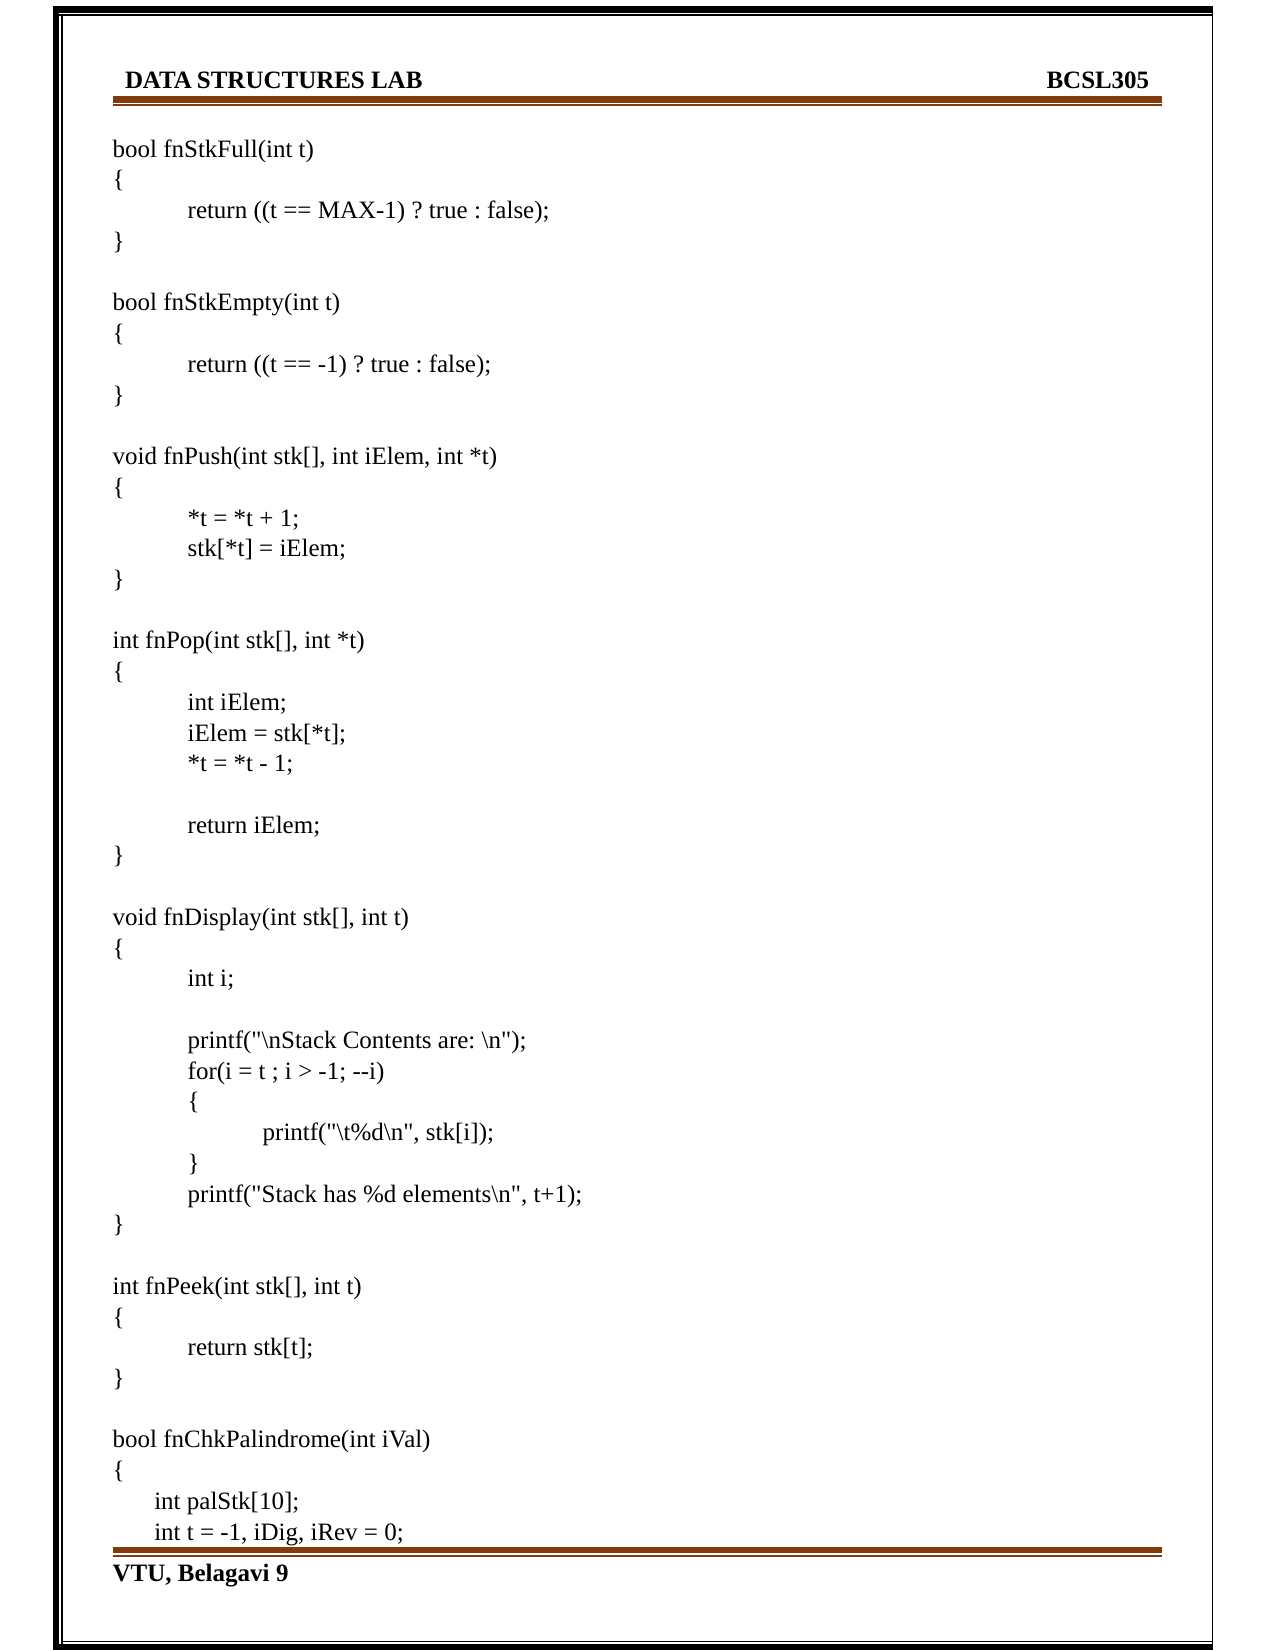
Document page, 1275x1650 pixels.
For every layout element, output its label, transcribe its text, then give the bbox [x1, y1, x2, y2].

text *t = *t - 1; [112, 748, 1162, 777]
text int fnPop(int stk[], int *t) [112, 626, 1162, 654]
text return ((t == -1) ? true : false); [112, 349, 1162, 378]
text { [112, 164, 1162, 193]
text { [112, 1455, 1162, 1484]
text stk[*t] = iElem; [112, 533, 1162, 562]
text for(i = t ; i > -1; --i) [112, 1056, 1162, 1084]
text *t = *t + 1; [112, 503, 1162, 531]
text void fnDisplay(int stk[], int t) [112, 902, 1162, 931]
text { [112, 472, 1162, 501]
text int i; [112, 963, 1162, 992]
text } [112, 1148, 1162, 1177]
text } [112, 564, 1162, 593]
text bool fnStkEmpty(int t) [112, 287, 1162, 316]
text return ((t == MAX-1) ? true : false); [112, 195, 1162, 224]
text } [112, 841, 1162, 869]
text { [112, 933, 1162, 962]
text } [112, 226, 1162, 255]
text return stk[t]; [112, 1332, 1162, 1361]
text } [112, 380, 1162, 408]
text int t = -1, iDig, iRev = 0; [112, 1517, 1162, 1545]
text { [112, 318, 1162, 347]
text printf("\t%d\n", stk[i]); [112, 1117, 1162, 1146]
text { [112, 1086, 1162, 1115]
text } [112, 1363, 1162, 1392]
text bool fnStkFull(int t) [112, 134, 1162, 163]
text int iElem; [112, 687, 1162, 716]
text return iElem; [112, 810, 1162, 839]
text printf("Stack has %d elements\n", t+1); [112, 1179, 1162, 1207]
text { [112, 656, 1162, 685]
text bool fnChkPalindrome(int iVal) [112, 1424, 1162, 1453]
text } [112, 1209, 1162, 1238]
text void fnPush(int stk[], int iElem, int *t) [112, 441, 1162, 470]
text printf("\nStack Contents are: \n"); [112, 1025, 1162, 1054]
text { [112, 1302, 1162, 1330]
text int fnPeek(int stk[], int t) [112, 1271, 1162, 1299]
text iElem = stk[*t]; [112, 718, 1162, 746]
text int palStk[10]; [112, 1486, 1162, 1515]
